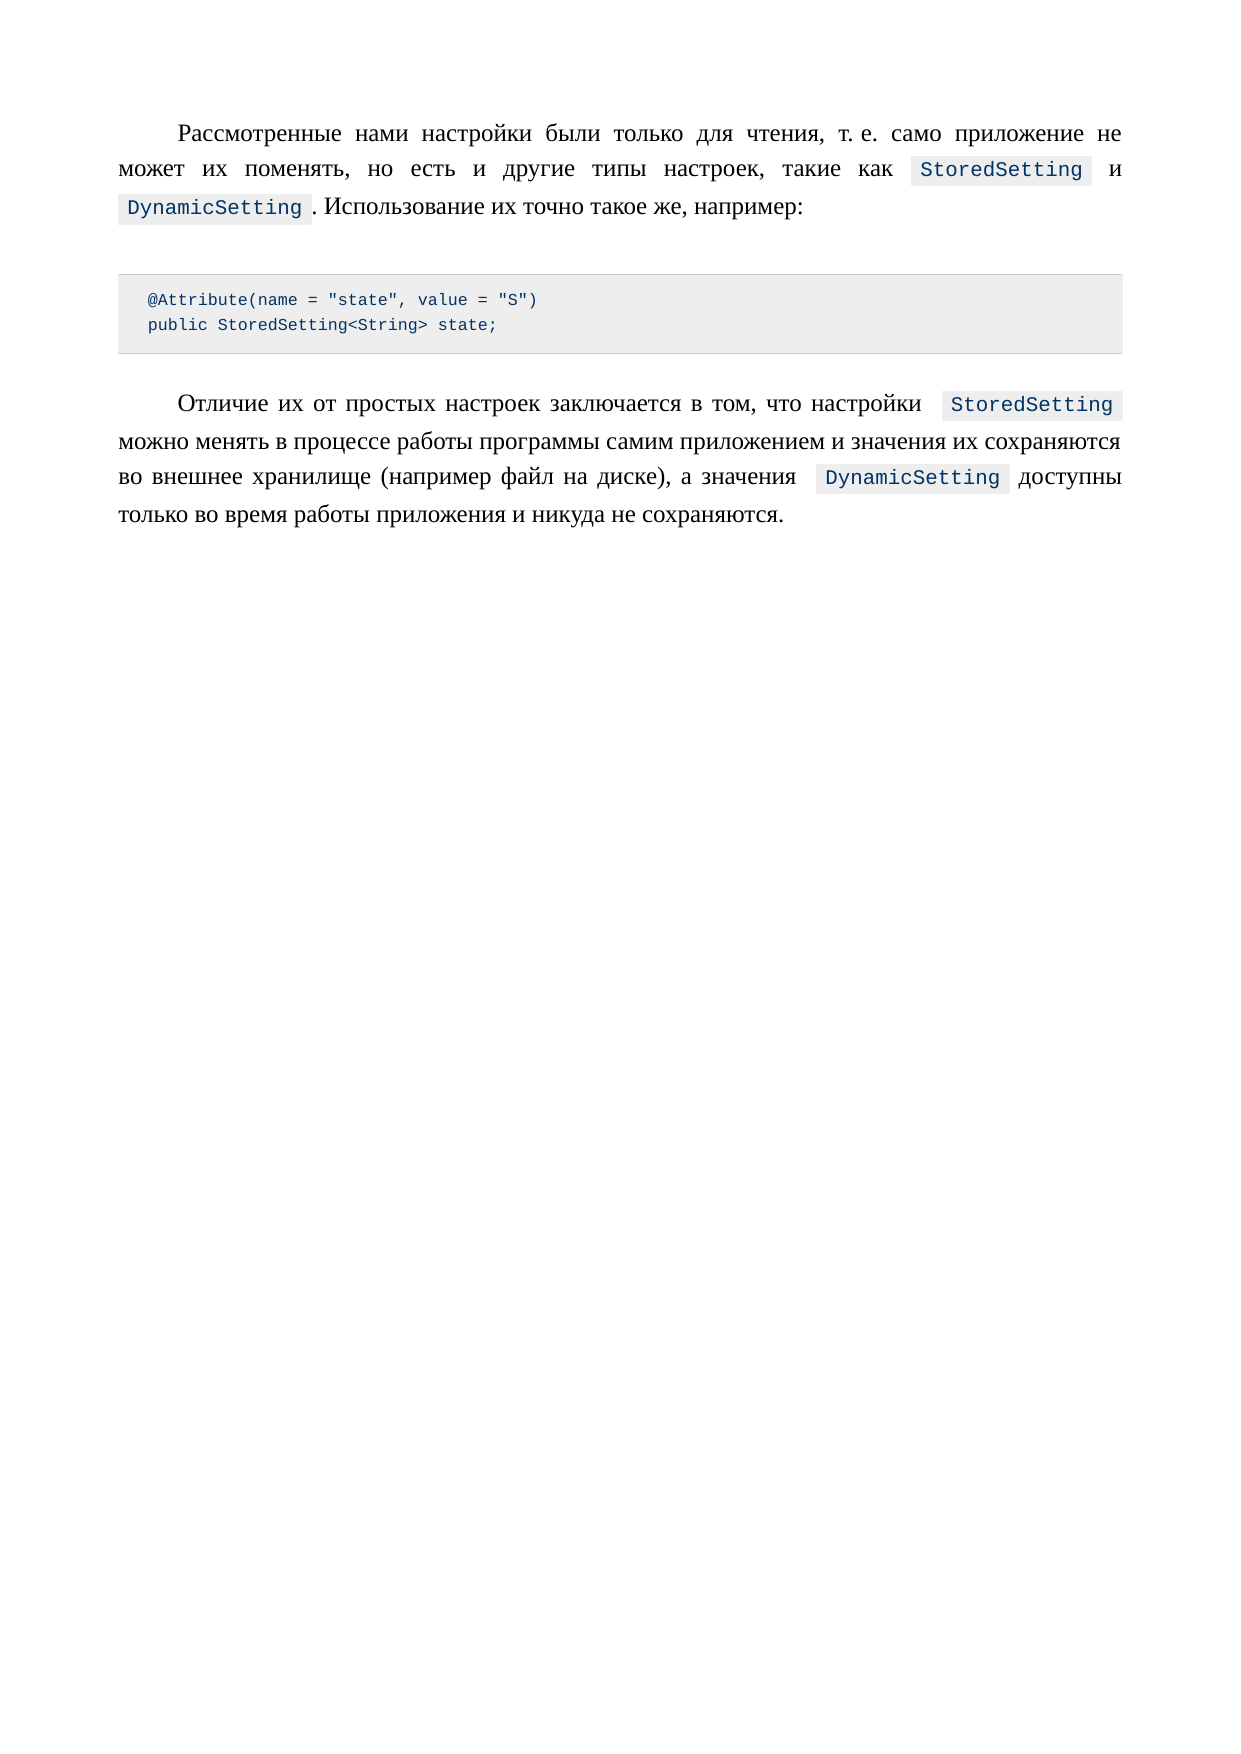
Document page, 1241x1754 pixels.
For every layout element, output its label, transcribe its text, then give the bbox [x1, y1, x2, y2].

text Отличие их от простых настроек заключается в том, что настройки StoredSetting можно менять в процессе работы программы самим приложением и значения их сохраняются во внешнее хранилище (например файл на диске), а значения DynamicSetting доступны только во время работы приложения и никуда не сохраняются. [118, 388, 1122, 528]
text public StoredSetting<String> state; [119, 298, 1122, 353]
text Рассмотренные нами настройки были только для чтения, т. е. само приложение не может их поменять, но есть и другие типы настроек, такие как StoredSetting и DynamicSetting. Использование их точно такое же, например: [118, 118, 1122, 224]
text @Attribute(name = "state", value = "S") [119, 275, 1122, 298]
